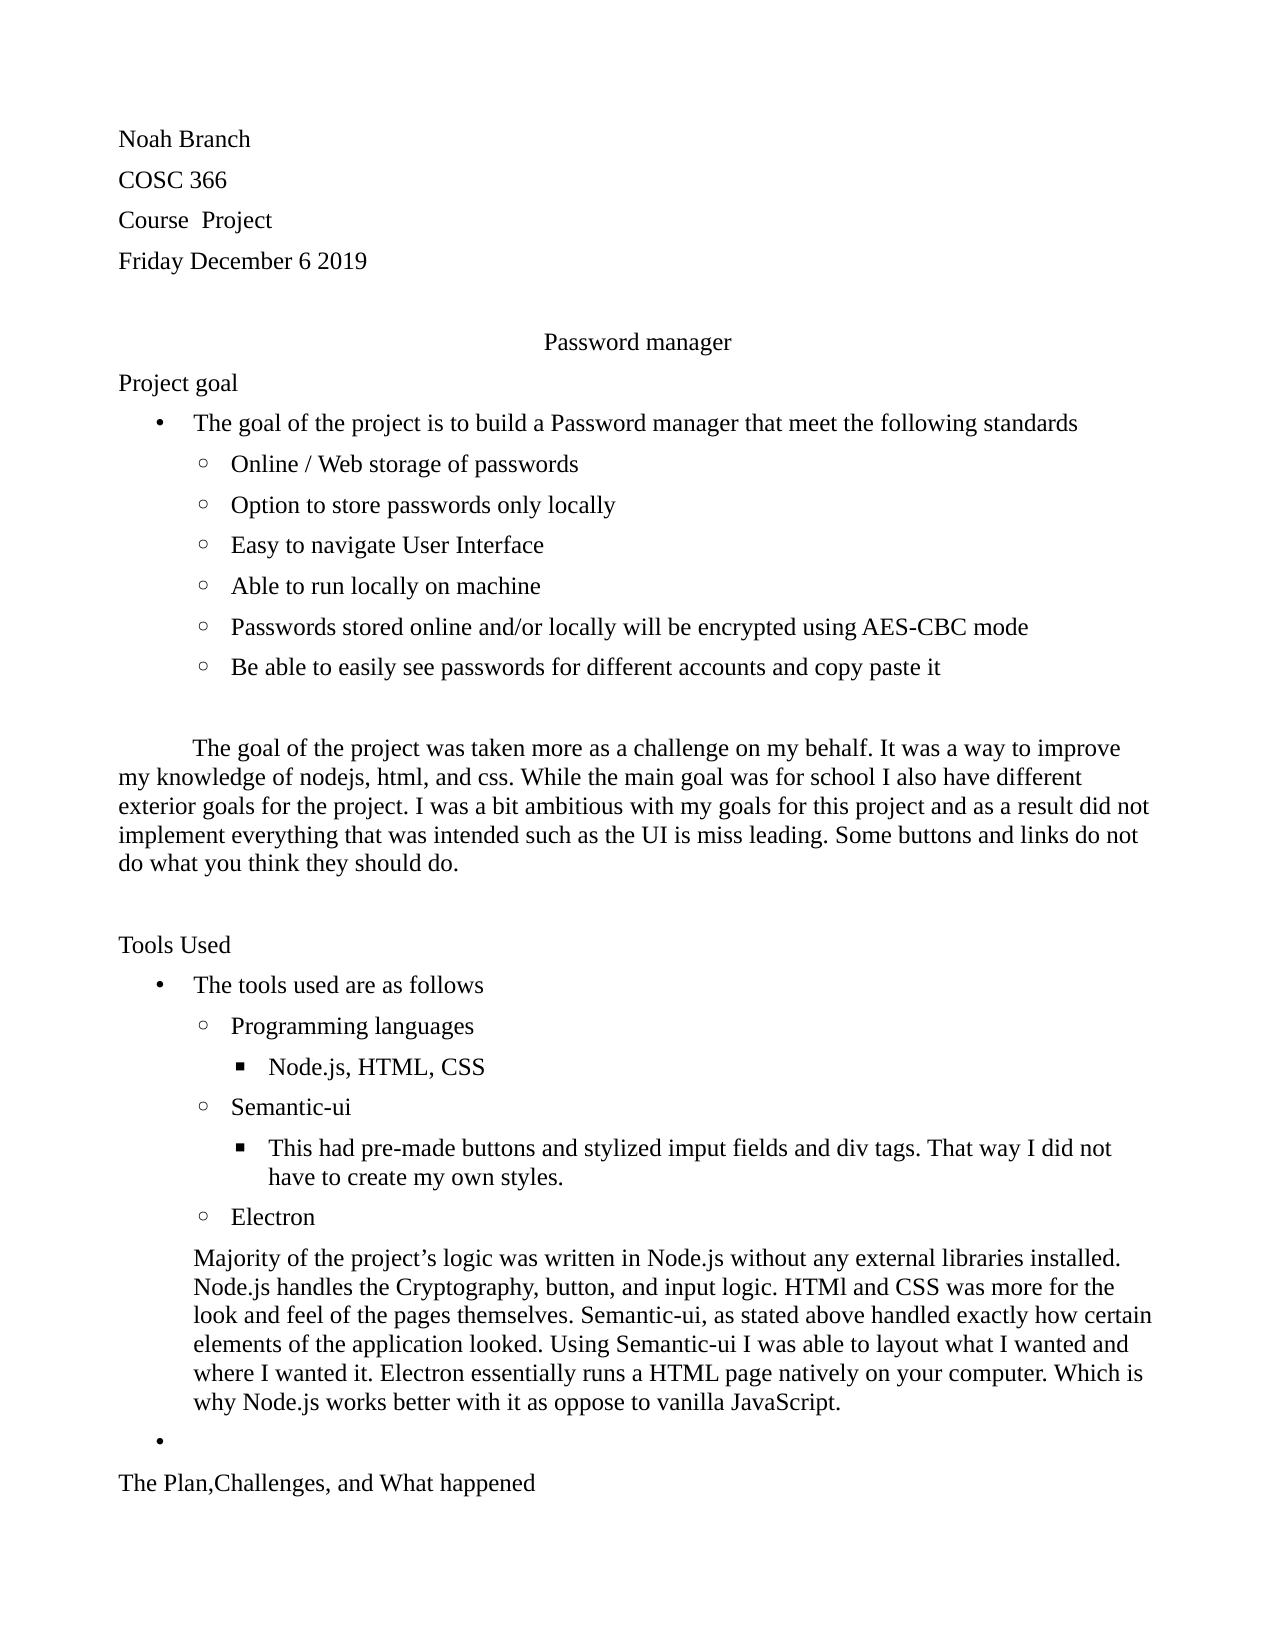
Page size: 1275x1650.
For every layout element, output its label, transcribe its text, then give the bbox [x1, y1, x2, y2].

list Easy to navigate User Interface [193, 530, 1157, 559]
text Password manager [118, 327, 1157, 356]
list Majority of the project’s logic was written in Node.js without any external libraries installed. Node.js handles the Cryptography, button, and input logic. HTMl and CSS was more for the look and feel of the pages themselves. Semantic-ui, as stated above handled exactly how certain elements of the application looked. Using Semantic-ui I was able to layout what I wanted and where I wanted it. Electron essentially runs a HTML page natively on your computer. Which is why Node.js works better with it as oppose to vanilla JavaScript. [156, 1243, 1157, 1415]
list Option to store passwords only locally [193, 490, 1157, 518]
text Project goal [118, 368, 1157, 397]
text Course Project [118, 205, 1157, 234]
list Online / Web storage of passwords [193, 449, 1157, 478]
list Able to run locally on machine [193, 571, 1157, 600]
text COSC 366 [118, 165, 1157, 193]
list Semantic-ui [193, 1092, 1157, 1121]
list Electron [193, 1202, 1157, 1231]
list Node.js, HTML, CSS [231, 1052, 1157, 1080]
text Tools Used [118, 930, 1157, 958]
text Noah Branch [118, 124, 1157, 153]
text The Plan,Challenges, and What happened [118, 1468, 1157, 1497]
text The goal of the project was taken more as a challenge on my behalf. It was a way to improve my knowledge of nodejs, html, and css. While the main goal was for school I also have different exterior goals for the project. I was a bit ambitious with my goals for this project and as a result did not implement everything that was intended such as the UI is miss leading. Some buttons and links do not do what you think they should do. [118, 733, 1157, 877]
list Programming languages [193, 1011, 1157, 1040]
text Friday December 6 2019 [118, 246, 1157, 275]
list The tools used are as follows [156, 970, 1157, 999]
list This had pre-made buttons and stylized imput fields and div tags. That way I did not have to create my own styles. [231, 1133, 1157, 1190]
list Passwords stored online and/or locally will be encrypted using AES-CBC mode [193, 612, 1157, 640]
list The goal of the project is to build a Password manager that meet the following standards [156, 408, 1157, 437]
list Be able to easily see passwords for different accounts and copy paste it [193, 652, 1157, 681]
